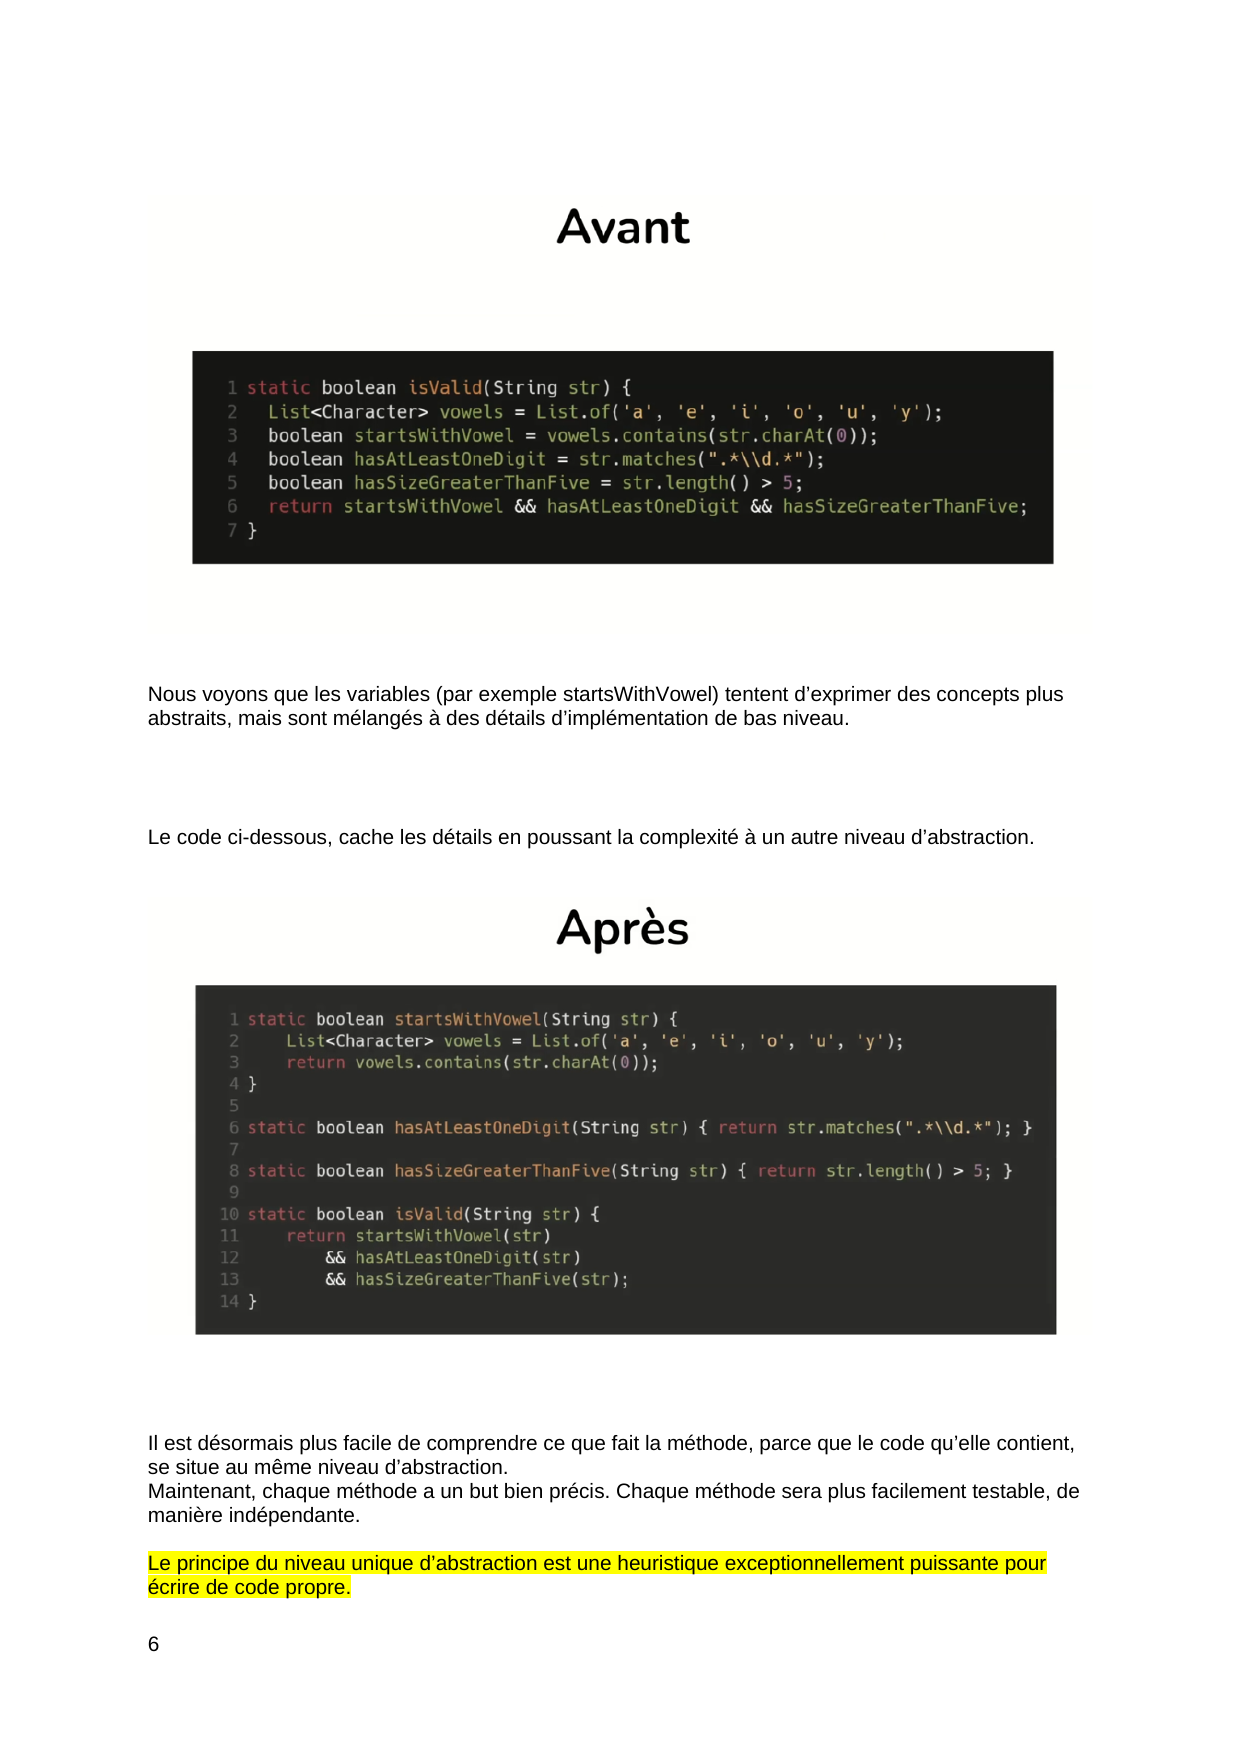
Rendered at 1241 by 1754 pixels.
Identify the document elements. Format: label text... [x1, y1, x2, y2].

text Le principe du niveau unique d’abstraction est une heuristique exceptionnellement puissante pour écrire de code propre. [148, 1551, 1093, 1598]
text Maintenant, chaque méthode a un but bien précis. Chaque méthode sera plus facilement testable, de manière indépendante. [148, 1479, 1093, 1527]
picture [147, 897, 1093, 1335]
picture [147, 195, 1093, 634]
text Le code ci-dessous, cache les détails en poussant la complexité à un autre niveau d’abstraction. [148, 825, 1093, 849]
text Il est désormais plus facile de comprendre ce que fait la méthode, parce que le code qu’elle contient, se situe au même niveau d’abstraction. [148, 1431, 1093, 1479]
text Nous voyons que les variables (par exemple startsWithVowel) tentent d’exprimer des concepts plus abstraits, mais sont mélangés à des détails d’implémentation de bas niveau. [148, 681, 1093, 729]
